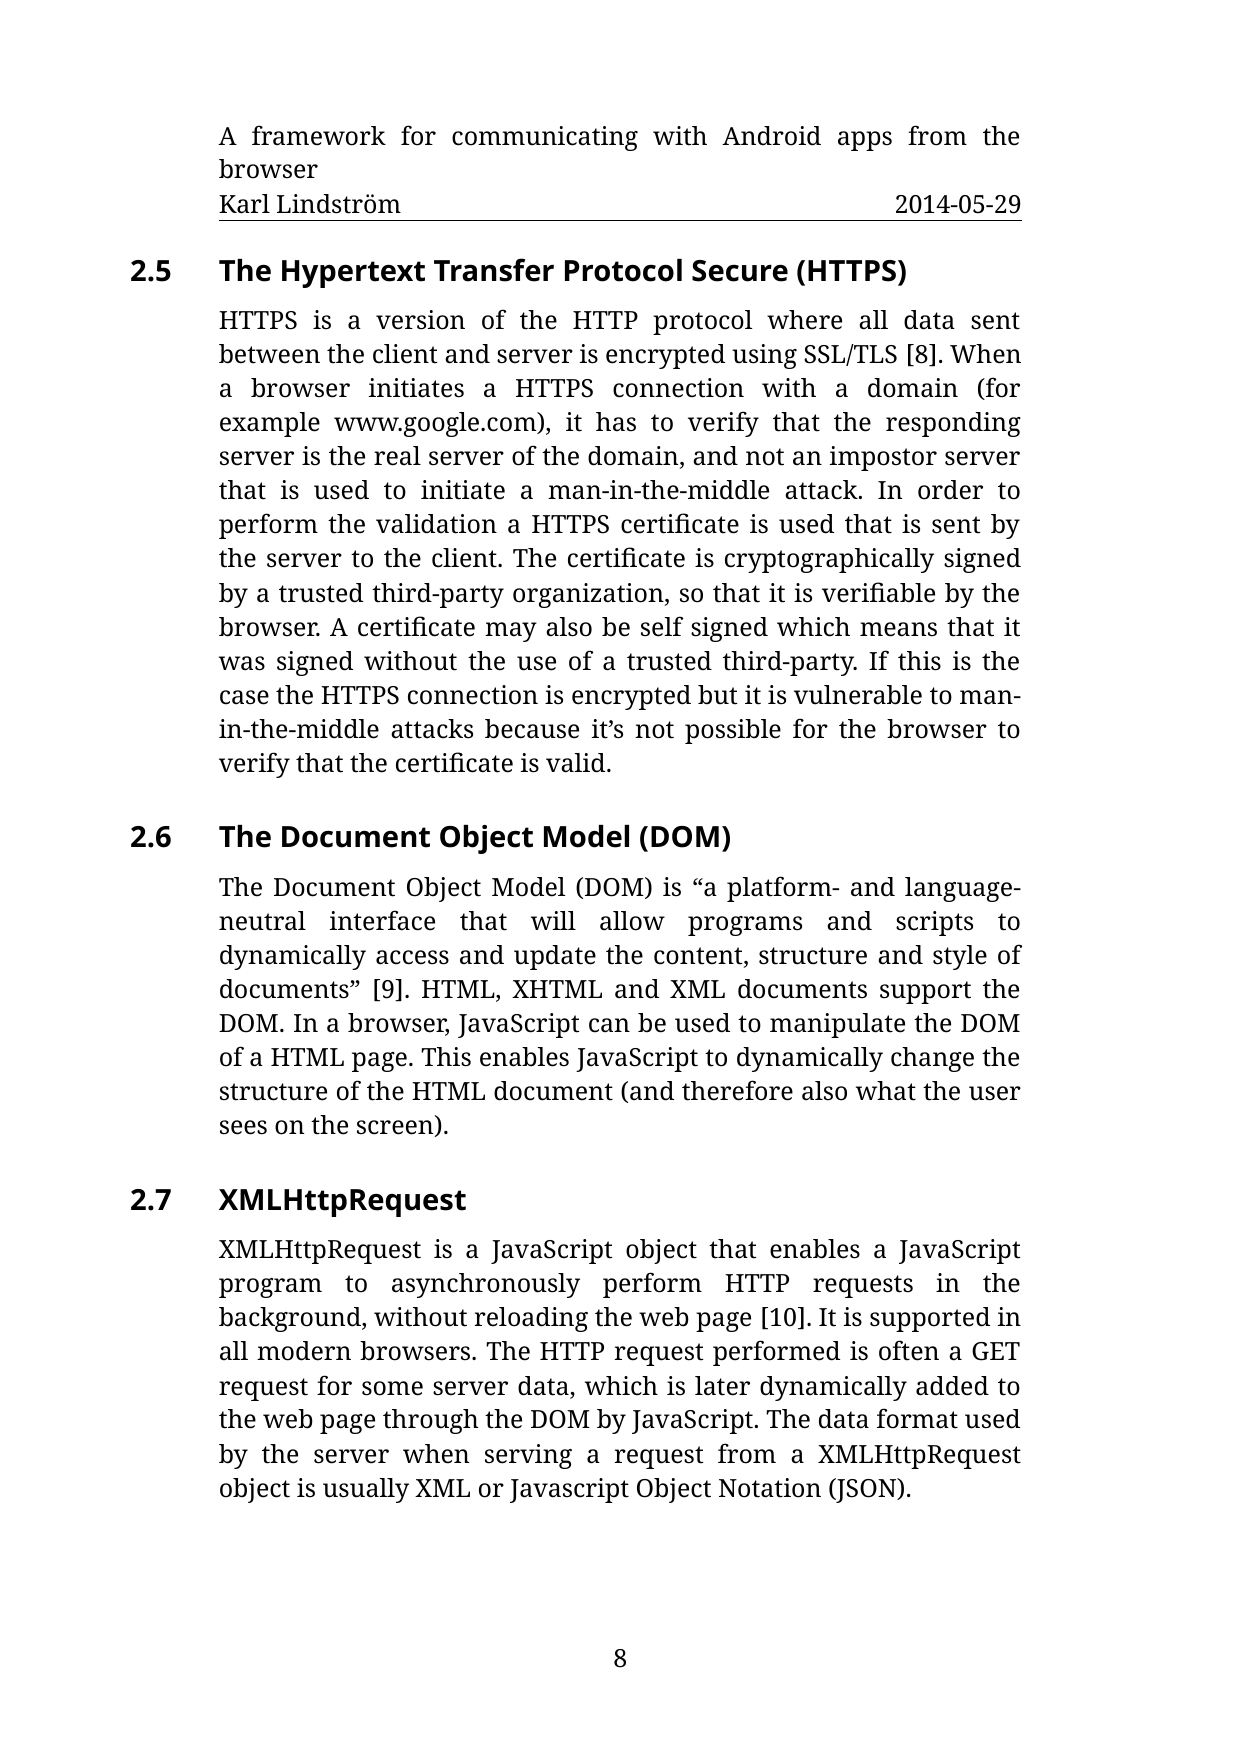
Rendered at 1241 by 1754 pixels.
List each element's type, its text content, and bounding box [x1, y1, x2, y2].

text XMLHttpRequest is a JavaScript object that enables a JavaScript program to asynchronously perform HTTP requests in the background, without reloading the web page [10]. It is supported in all modern browsers. The HTTP request performed is often a GET request for some server data, which is later dynamically added to the web page through the DOM by JavaScript. The data format used by the server when serving a request from a XMLHttpRequest object is usually XML or Javascript Object Notation (JSON). [218, 1232, 1022, 1504]
subtitle The Hypertext Transfer Protocol Secure (HTTPS) [130, 250, 1022, 290]
subtitle XMLHttpRequest [130, 1179, 1022, 1219]
text The Document Object Model (DOM) is “a platform- and language-neutral interface that will allow programs and scripts to dynamically access and update the content, structure and style of documents” [9]. HTML, XHTML and XML documents support the DOM. In a browser, JavaScript can be used to manipulate the DOM of a HTML page. This enables JavaScript to dynamically change the structure of the HTML document (and therefore also what the user sees on the screen). [218, 869, 1022, 1142]
text HTTPS is a version of the HTTP protocol where all data sent between the client and server is encrypted using SSL/TLS [8]. When a browser initiates a HTTPS connection with a domain (for example www.google.com), it has to verify that the responding server is the real server of the domain, and not an impostor server that is used to initiate a man-in-the-middle attack. In order to perform the validation a HTTPS certificate is used that is sent by the server to the client. The certificate is cryptographically signed by a trusted third-party organization, so that it is verifiable by the browser. A certificate may also be self signed which means that it was signed without the use of a trusted third-party. If this is the case the HTTPS connection is encrypted but it is vulnerable to man-in-the-middle attacks because it’s not possible for the browser to verify that the certificate is valid. [218, 303, 1022, 779]
subtitle The Document Object Model (DOM) [130, 817, 1022, 856]
